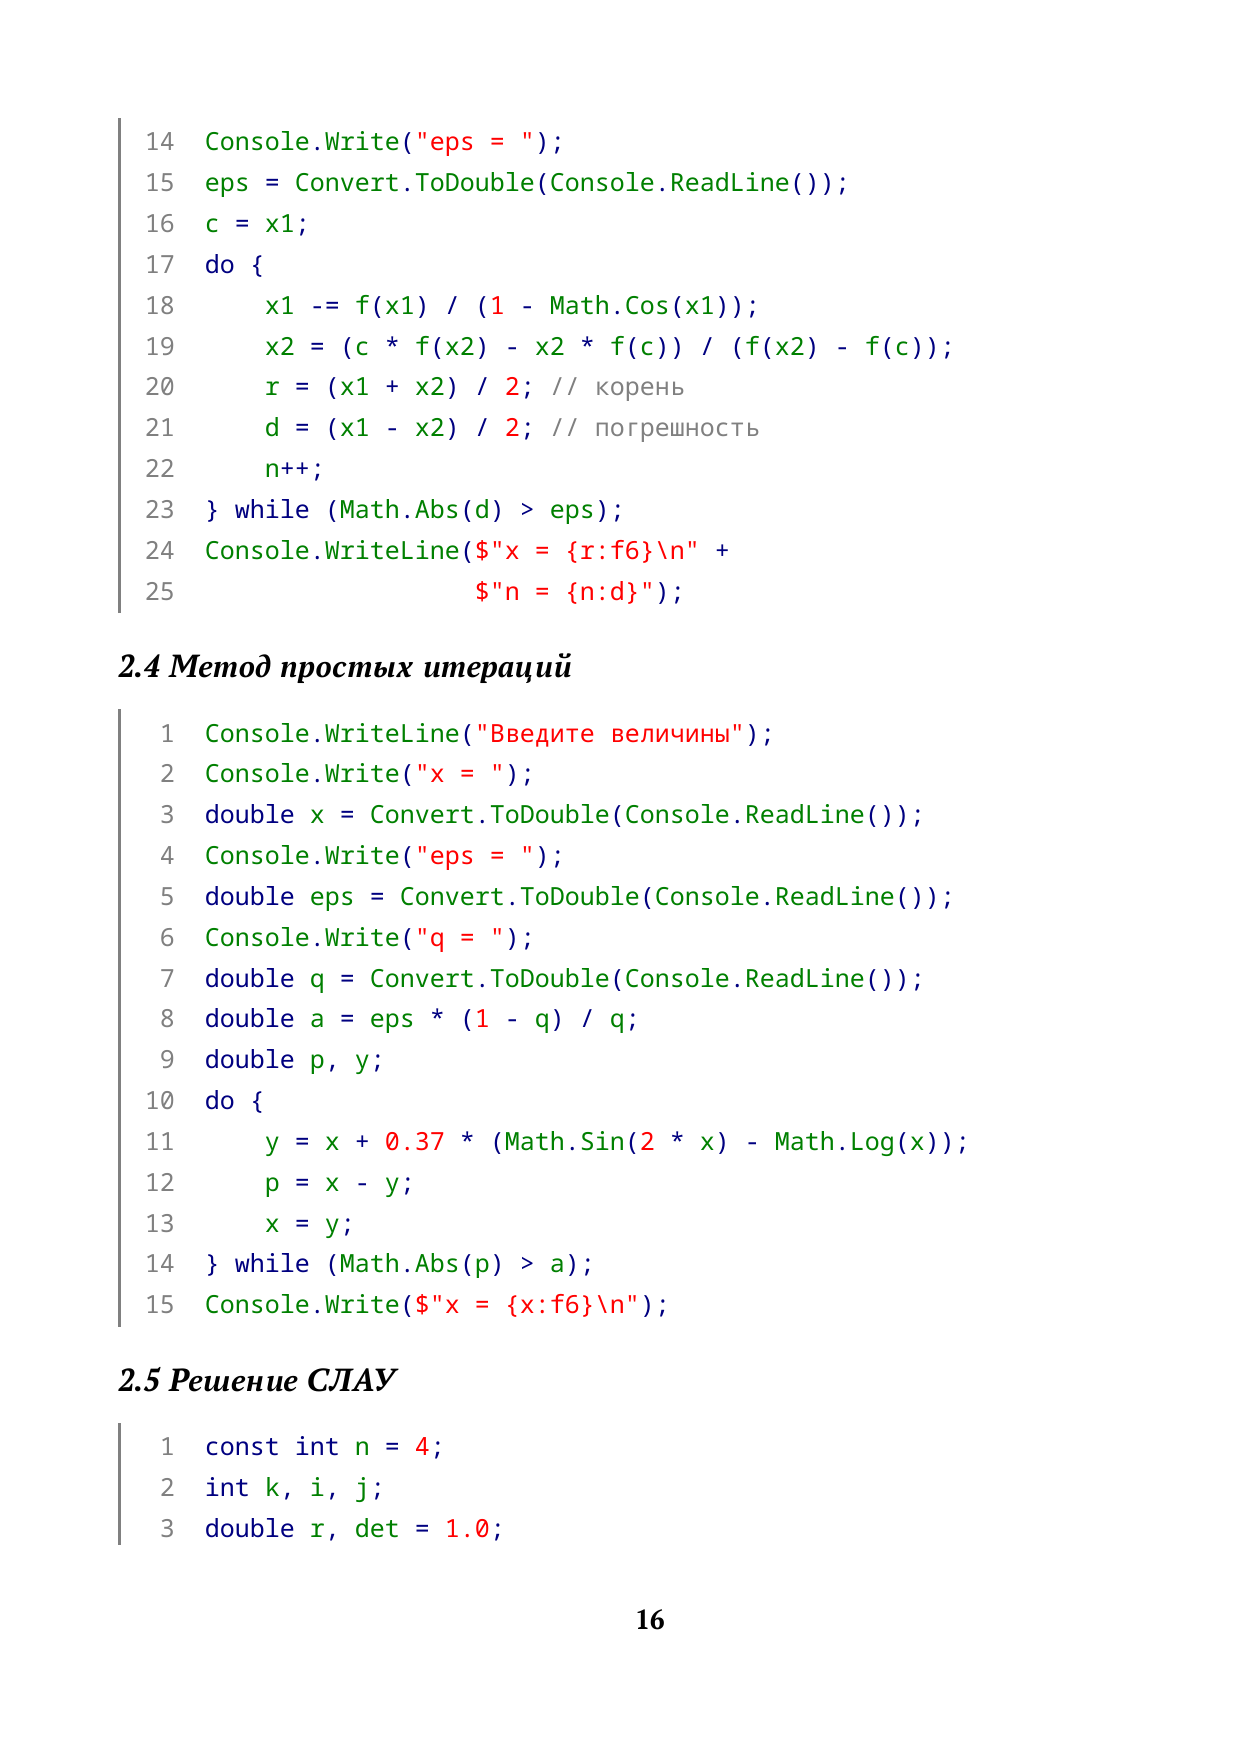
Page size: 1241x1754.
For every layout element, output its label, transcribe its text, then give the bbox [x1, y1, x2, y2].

text 15 Console.Write($"x = {x:f6}\n"); [121, 1281, 1181, 1327]
text 4 Console.Write("eps = "); [121, 832, 1181, 872]
text 21 d = (x1 - x2) / 2; // погрешность [121, 404, 1181, 444]
text 16 c = x1; [121, 200, 1181, 240]
text 11 y = x + 0.37 * (Math.Sin(2 * x) - Math.Log(x)); [121, 1118, 1181, 1158]
text 22 n++; [121, 445, 1181, 485]
text 10 do { [121, 1077, 1181, 1117]
text 14 Console.Write("eps = "); [121, 118, 1181, 158]
text 6 Console.Write("q = "); [121, 913, 1181, 953]
subtitle 2.4 Метод простых итераций [118, 646, 1181, 685]
text 18 x1 -= f(x1) / (1 - Math.Cos(x1)); [121, 281, 1181, 321]
subtitle 2.5 Решение СЛАУ [118, 1360, 1181, 1399]
text 2 int k, i, j; [121, 1464, 1181, 1504]
text 25 $"n = {n:d}"); [121, 567, 1181, 613]
text 7 double q = Convert.ToDouble(Console.ReadLine()); [121, 954, 1181, 994]
text 9 double p, y; [121, 1036, 1181, 1076]
text 13 x = y; [121, 1199, 1181, 1239]
text 2 Console.Write("x = "); [121, 750, 1181, 790]
text 23 } while (Math.Abs(d) > eps); [121, 486, 1181, 526]
text 17 do { [121, 241, 1181, 281]
text 8 double a = eps * (1 - q) / q; [121, 995, 1181, 1035]
text 20 r = (x1 + x2) / 2; // корень [121, 363, 1181, 403]
text 1 const int n = 4; [121, 1423, 1181, 1463]
text 14 } while (Math.Abs(p) > a); [121, 1240, 1181, 1280]
text 19 x2 = (c * f(x2) - x2 * f(c)) / (f(x2) - f(c)); [121, 322, 1181, 362]
text 1 Console.WriteLine("Введите величины"); [121, 709, 1181, 749]
text 24 Console.WriteLine($"x = {r:f6}\n" + [121, 526, 1181, 566]
text 5 double eps = Convert.ToDouble(Console.ReadLine()); [121, 873, 1181, 913]
text 12 p = x - y; [121, 1158, 1181, 1198]
text 3 double r, det = 1.0; [121, 1505, 1181, 1545]
text 3 double x = Convert.ToDouble(Console.ReadLine()); [121, 791, 1181, 831]
text 15 eps = Convert.ToDouble(Console.ReadLine()); [121, 159, 1181, 199]
